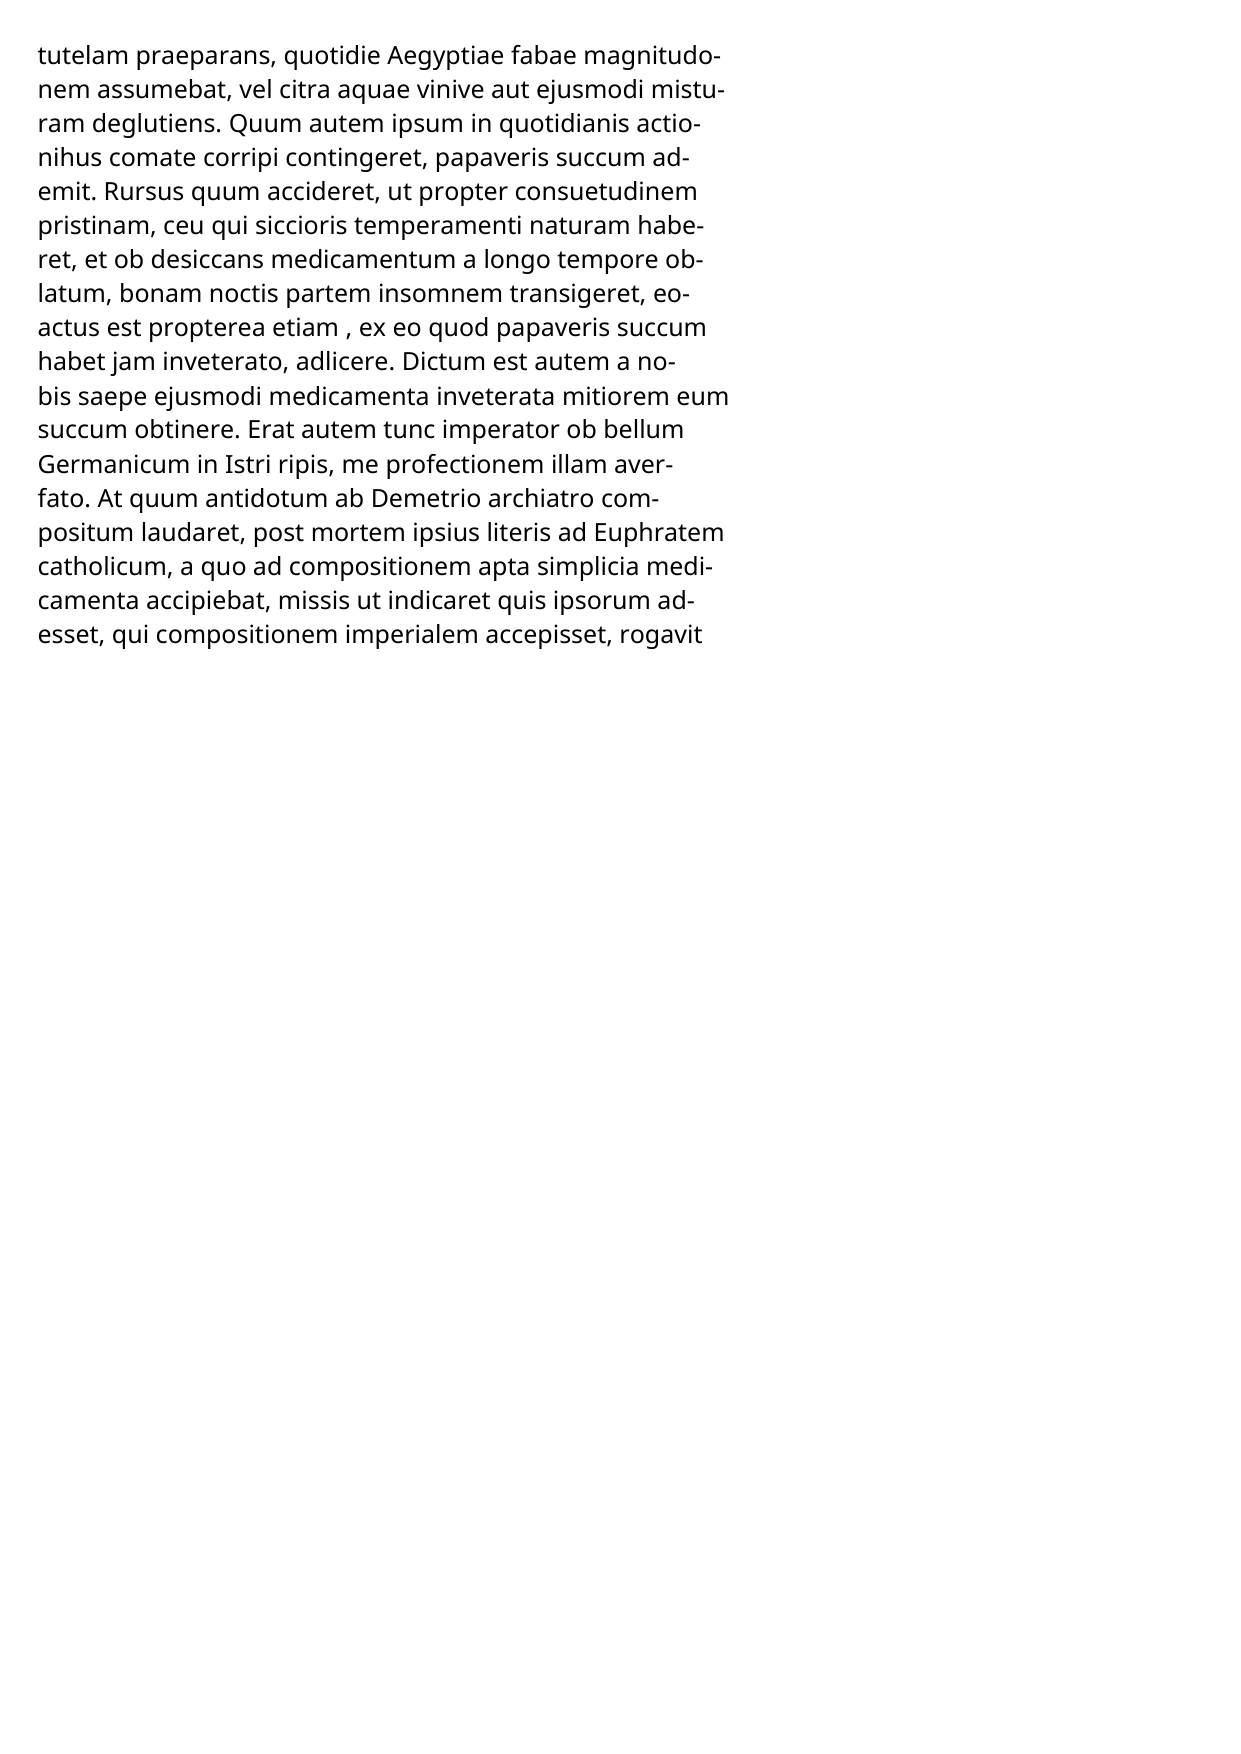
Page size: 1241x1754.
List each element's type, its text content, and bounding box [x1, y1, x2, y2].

text tutelam praeparans, quotidie Aegyptiae fabae magnitudo- nem assumebat, vel citra aquae vinive aut ejusmodi mistu- ram deglutiens. Quum autem ipsum in quotidianis actio- nihus comate corripi contingeret, papaveris succum ad- emit. Rursus quum accideret, ut propter consuetudinem pristinam, ceu qui siccioris temperamenti naturam habe- ret, et ob desiccans medicamentum a longo tempore ob- latum, bonam noctis partem insomnem transigeret, eo- actus est propterea etiam , ex eo quod papaveris succum habet jam inveterato, adlicere. Dictum est autem a no- bis saepe ejusmodi medicamenta inveterata mitiorem eum succum obtinere. Erat autem tunc imperator ob bellum Germanicum in Istri ripis, me profectionem illam aver- fato. At quum antidotum ab Demetrio archiatro com- positum laudaret, post mortem ipsius literis ad Euphratem catholicum, a quo ad compositionem apta simplicia medi- camenta accipiebat, missis ut indicaret quis ipsorum ad- esset, qui compositionem imperialem accepisset, rogavit [37, 37, 1203, 651]
